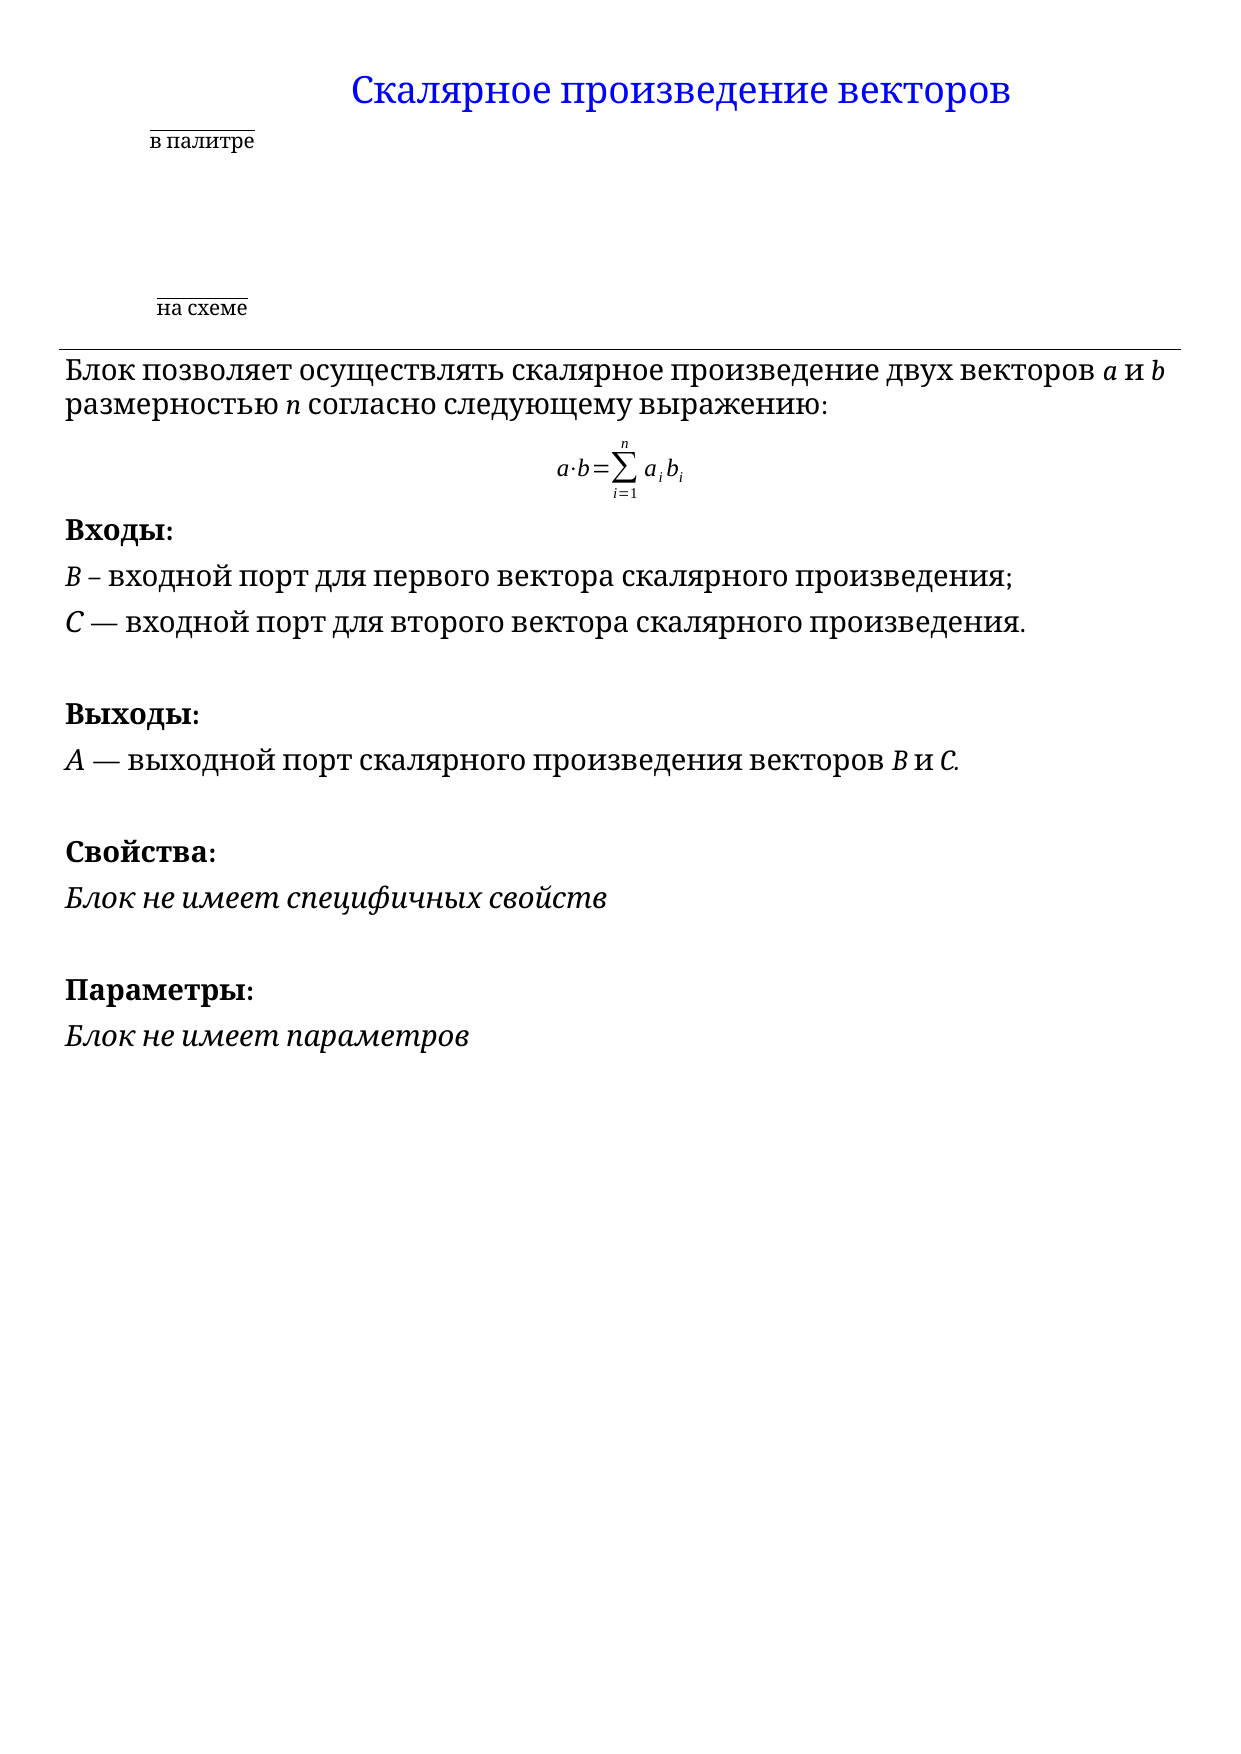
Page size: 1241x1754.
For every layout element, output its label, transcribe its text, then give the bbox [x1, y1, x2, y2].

table_cell в палитре [59, 124, 345, 181]
table_cell [59, 181, 345, 291]
table_cell Блок позволяет осуществлять скалярное произведение двух векторов a и b размерностью n согласно следующему выражению: Входы: B – входной порт для первого вектора скалярного произведения; С — входной порт для второго вектора скалярного произведения. Выходы: А — выходной порт скалярного произведения векторов B и C. Свойства: Блок не имеет специфичных свойств Параметры: Блок не имеет параметров [59, 350, 1181, 1072]
table_header Скалярное произведение векторов [345, 59, 1181, 124]
table_cell [345, 124, 1181, 181]
table_cell [345, 291, 1181, 349]
table_cell на схеме [59, 291, 345, 349]
table_cell [345, 181, 1181, 291]
table_header [59, 59, 345, 124]
